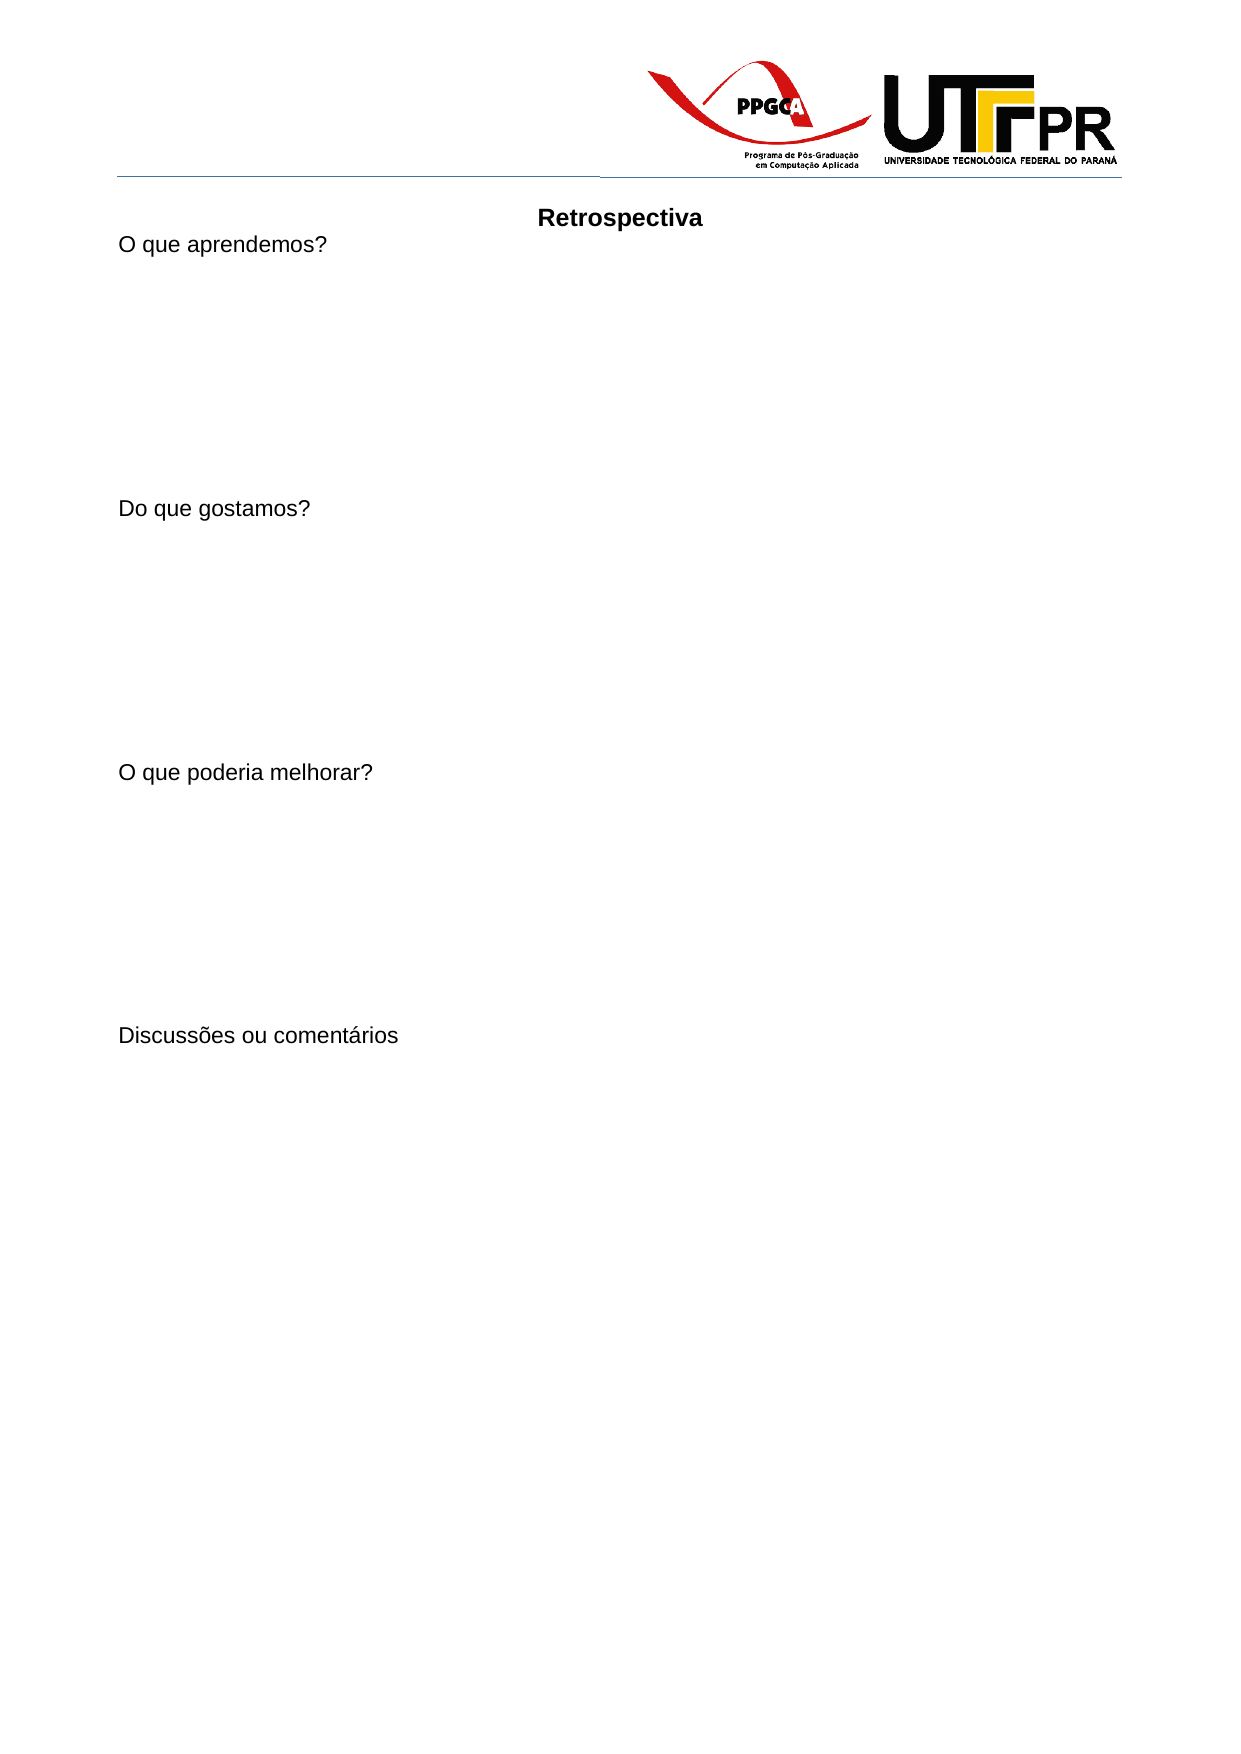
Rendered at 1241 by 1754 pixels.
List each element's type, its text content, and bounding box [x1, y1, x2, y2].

text Discussões ou comentários [118, 1022, 1122, 1048]
picture [642, 55, 1122, 173]
text O que poderia melhorar? [118, 758, 1122, 785]
text Retrospectiva [118, 203, 1122, 231]
text Do que gostamos? [118, 495, 1122, 521]
text O que aprendemos? [118, 231, 1122, 258]
